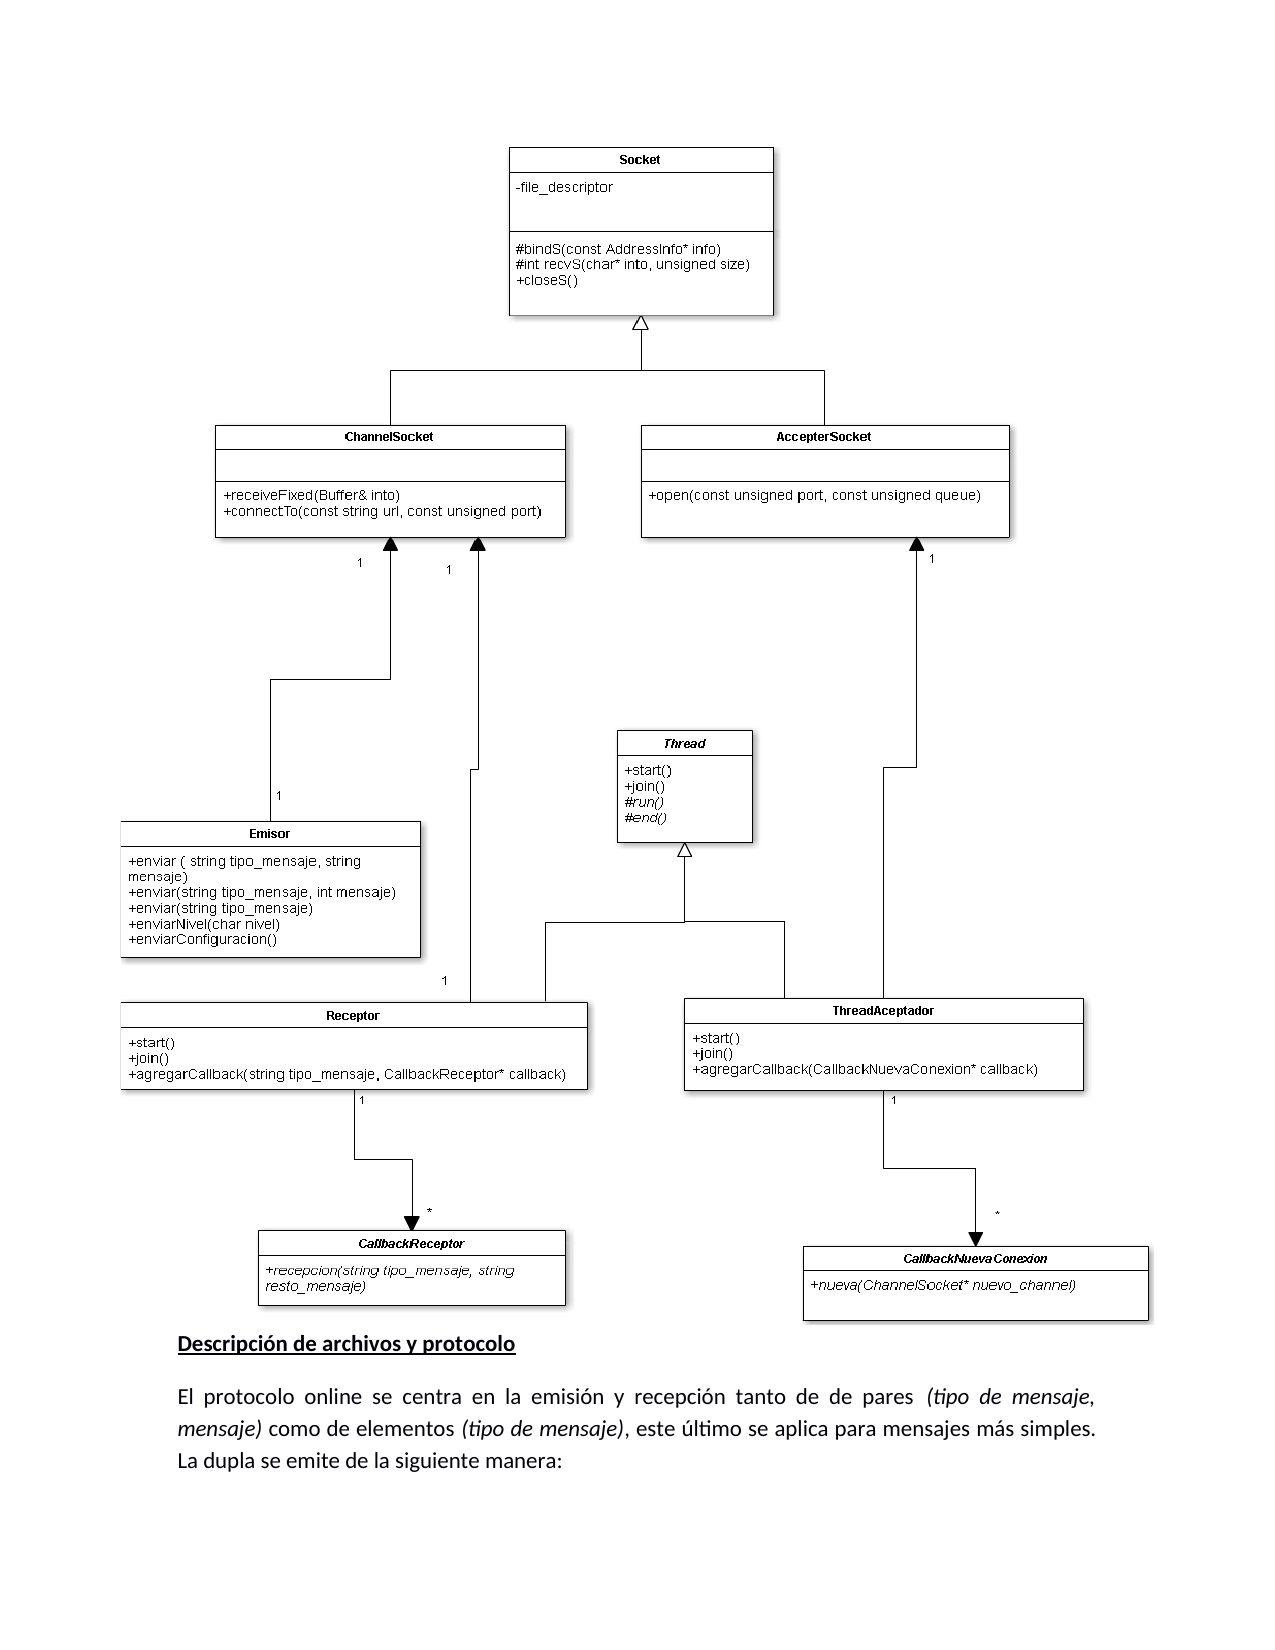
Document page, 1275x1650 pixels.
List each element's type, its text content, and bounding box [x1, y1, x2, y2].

text Descripción de archivos y protocolo [177, 1325, 1098, 1357]
text El protocolo online se centra en la emisión y recepción tanto de de pares (tipo de mensaje, mensaje) como de elementos (tipo de mensaje), este último se aplica para mensajes más simples. La dupla se emite de la siguiente manera: [177, 1382, 1098, 1474]
picture [120, 147, 1155, 1325]
